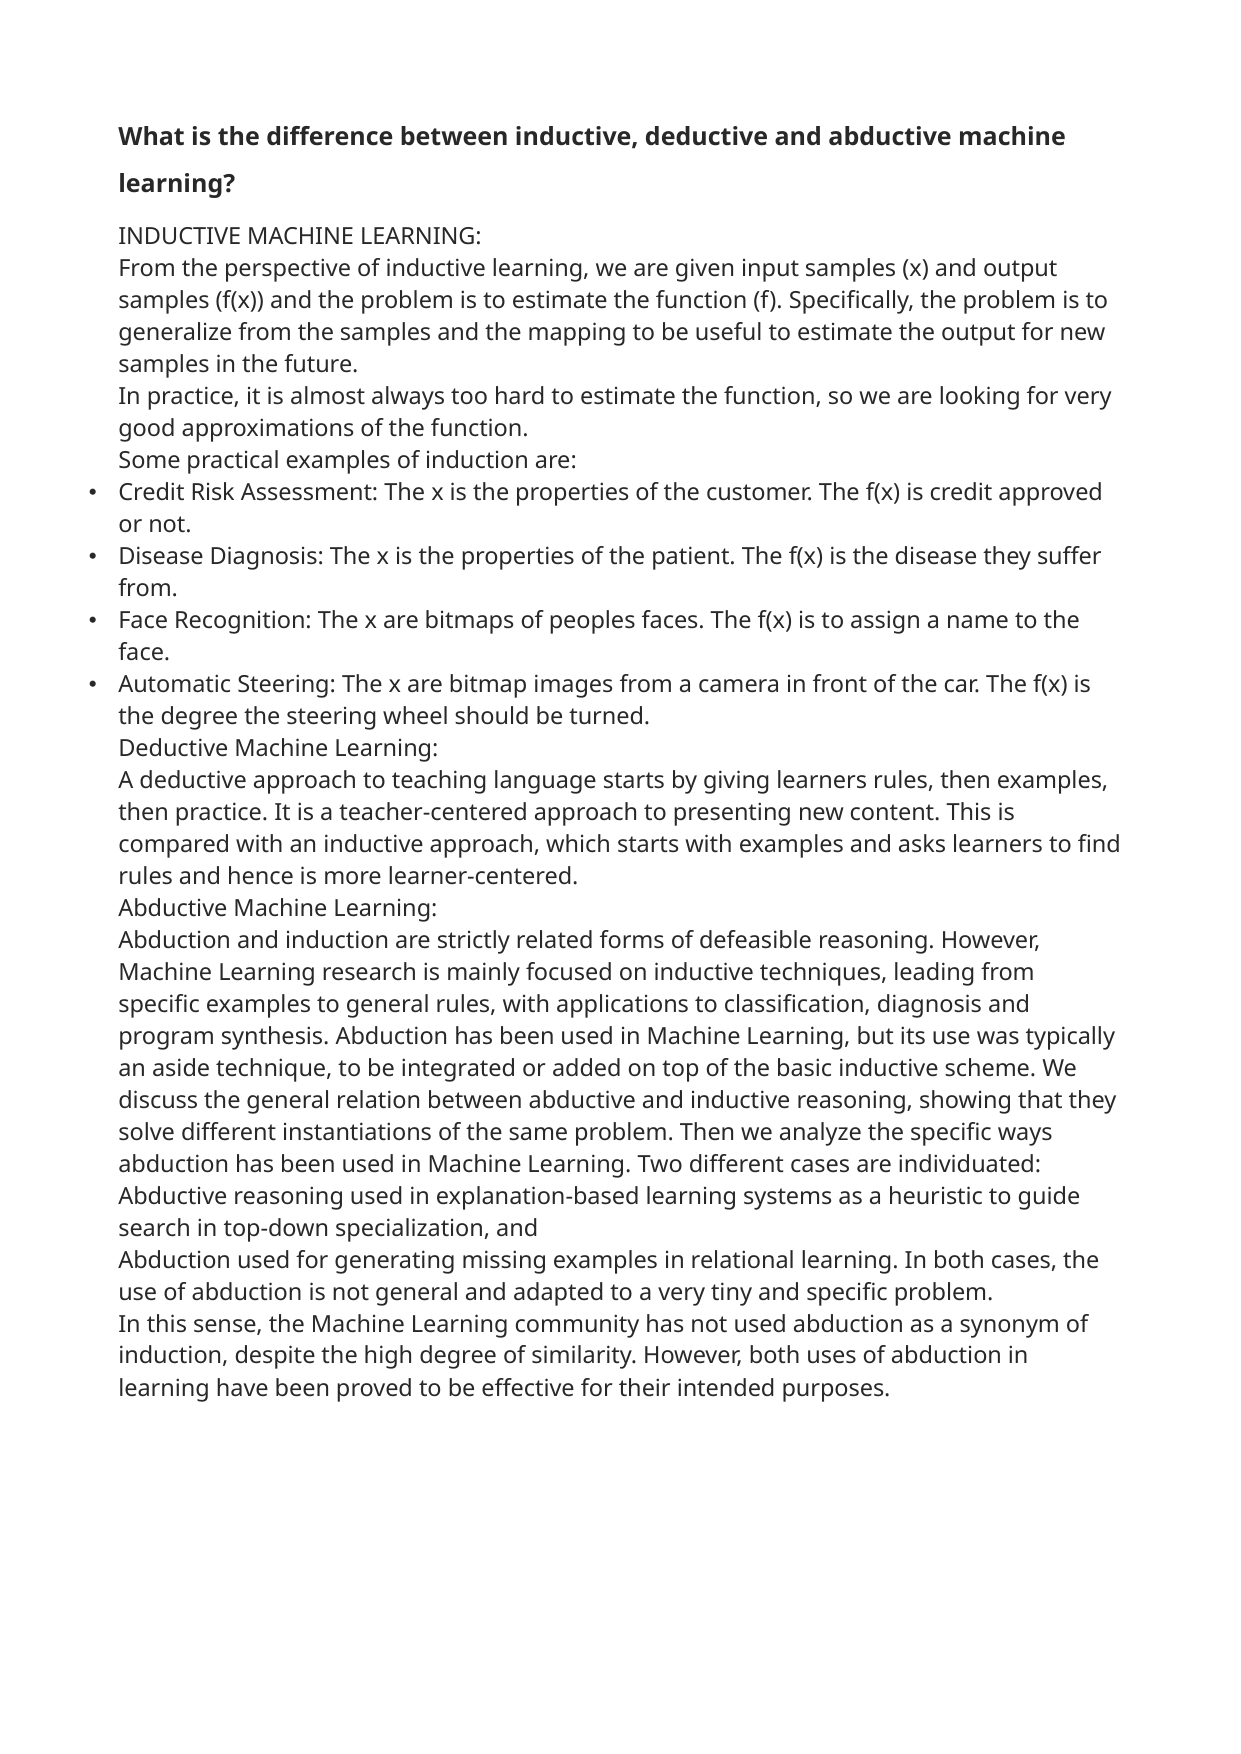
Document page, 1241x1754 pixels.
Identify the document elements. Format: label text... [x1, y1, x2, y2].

text Some practical examples of induction are: [118, 443, 1122, 475]
text What is the difference between inductive, deductive and abductive machine learning? [118, 118, 1122, 200]
text From the perspective of inductive learning, we are given input samples (x) and output samples (f(x)) and the problem is to estimate the function (f). Specifically, the problem is to generalize from the samples and the mapping to be useful to estimate the output for new samples in the future. [118, 252, 1122, 379]
text Deductive Machine Learning: [118, 731, 1122, 763]
list Disease Diagnosis: The x is the properties of the patient. The f(x) is the disease they suffer from. [118, 539, 1122, 603]
text Abduction used for generating missing examples in relational learning. In both cases, the use of abduction is not general and adapted to a very tiny and specific problem. [118, 1243, 1122, 1307]
text In practice, it is almost always too hard to estimate the function, so we are looking for very good approximations of the function. [118, 379, 1122, 443]
list Face Recognition: The x are bitmaps of peoples faces. The f(x) is to assign a name to the face. [118, 603, 1122, 667]
list Automatic Steering: The x are bitmap images from a camera in front of the car. The f(x) is the degree the steering wheel should be turned. [118, 667, 1122, 731]
list Credit Risk Assessment: The x is the properties of the customer. The f(x) is credit approved or not. [118, 475, 1122, 539]
text INDUCTIVE MACHINE LEARNING: [118, 219, 1122, 252]
text A deductive approach to teaching language starts by giving learners rules, then examples, then practice. It is a teacher-centered approach to presenting new content. This is compared with an inductive approach, which starts with examples and asks learners to find rules and hence is more learner-centered. [118, 763, 1122, 891]
text Abduction and induction are strictly related forms of defeasible reasoning. However, Machine Learning research is mainly focused on inductive techniques, leading from specific examples to general rules, with applications to classification, diagnosis and program synthesis. Abduction has been used in Machine Learning, but its use was typically an aside technique, to be integrated or added on top of the basic inductive scheme. We discuss the general relation between abductive and inductive reasoning, showing that they solve different instantiations of the same problem. Then we analyze the specific ways abduction has been used in Machine Learning. Two different cases are individuated: [118, 923, 1122, 1179]
text In this sense, the Machine Learning community has not used abduction as a synonym of induction, despite the high degree of similarity. However, both uses of abduction in learning have been proved to be effective for their intended purposes. [118, 1307, 1122, 1403]
text Abductive Machine Learning: [118, 891, 1122, 923]
text Abductive reasoning used in explanation-based learning systems as a heuristic to guide search in top-down specialization, and [118, 1179, 1122, 1243]
